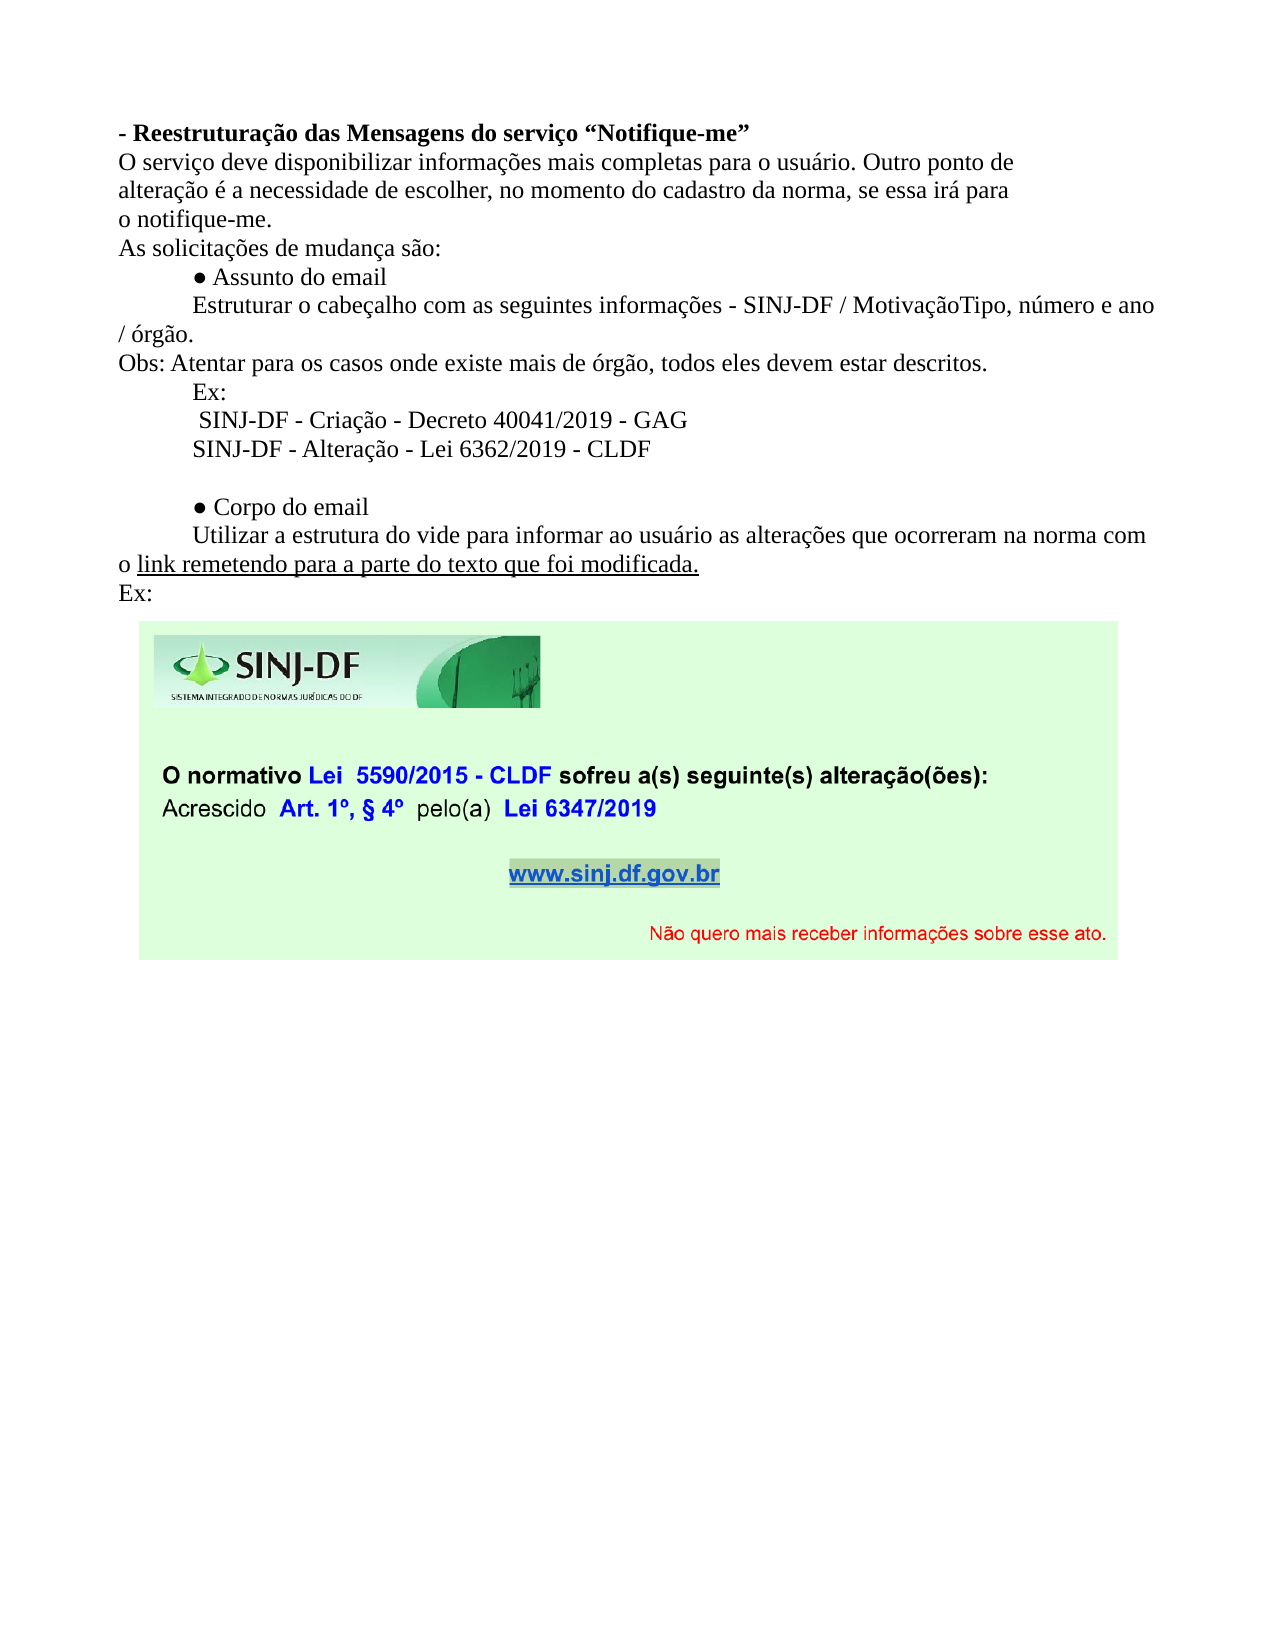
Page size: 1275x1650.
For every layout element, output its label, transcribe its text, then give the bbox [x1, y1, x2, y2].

text O serviço deve disponibilizar informações mais completas para o usuário. Outro ponto de [118, 147, 1157, 176]
text As solicitações de mudança são: [118, 233, 1157, 262]
text ● Assunto do email [118, 262, 1157, 291]
picture [118, 606, 1157, 975]
text - Reestruturação das Mensagens do serviço “Notifique-me” [118, 118, 1157, 147]
text SINJ-DF - Alteração - Lei 6362/2019 - CLDF [118, 434, 1157, 463]
text SINJ-DF - Criação - Decreto 40041/2019 - GAG [118, 406, 1157, 434]
text Estruturar o cabeçalho com as seguintes informações - SINJ-DF / MotivaçãoTipo, número e ano / órgão. [118, 291, 1157, 348]
text Utilizar a estrutura do vide para informar ao usuário as alterações que ocorreram na norma com o link remetendo para a parte do texto que foi modificada. [118, 521, 1157, 578]
text Ex: [118, 578, 1157, 606]
text Ex: [118, 377, 1157, 406]
text ● Corpo do email [118, 492, 1157, 521]
text o notifique-me. [118, 204, 1157, 233]
text Obs: Atentar para os casos onde existe mais de órgão, todos eles devem estar descritos. [118, 348, 1157, 377]
text alteração é a necessidade de escolher, no momento do cadastro da norma, se essa irá para [118, 176, 1157, 204]
